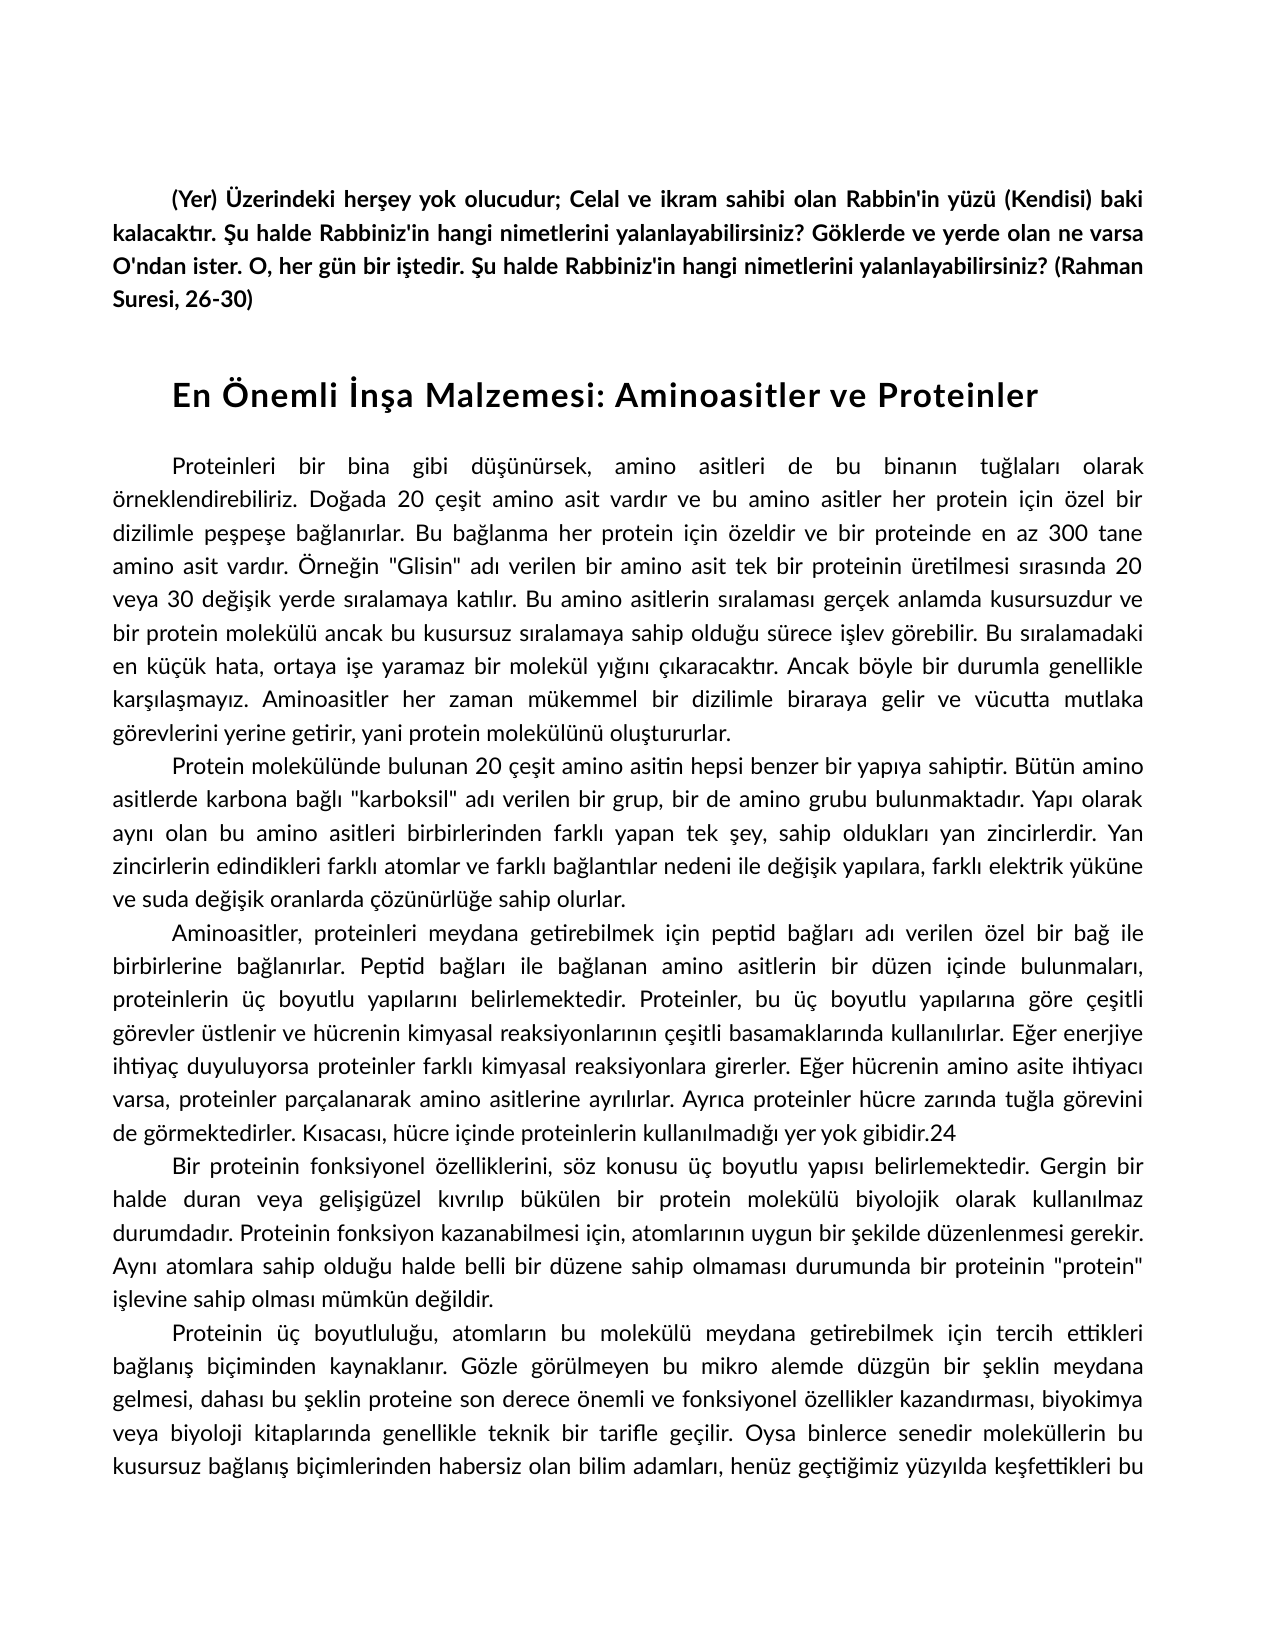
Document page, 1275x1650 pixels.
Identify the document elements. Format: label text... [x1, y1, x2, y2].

text Proteinin üç boyutluluğu, atomların bu molekülü meydana getirebilmek için tercih ettikleri bağlanış biçiminden kaynaklanır. Gözle görülmeyen bu mikro alemde düzgün bir şeklin meydana gelmesi, dahası bu şeklin proteine son derece önemli ve fonksiyonel özellikler kazandırması, biyokimya veya biyoloji kitaplarında genellikle teknik bir tarifle geçilir. Oysa binlerce senedir moleküllerin bu kusursuz bağlanış biçimlerinden habersiz olan bilim adamları, henüz geçtiğimiz yüzyılda keşfettikleri bu [112, 1314, 1145, 1481]
text En Önemli İnşa Malzemesi: Aminoasitler ve Proteinler [112, 381, 1145, 414]
text Bir proteinin fonksiyonel özelliklerini, söz konusu üç boyutlu yapısı belirlemektedir. Gergin bir halde duran veya gelişigüzel kıvrılıp bükülen bir protein molekülü biyolojik olarak kullanılmaz durumdadır. Proteinin fonksiyon kazanabilmesi için, atomlarının uygun bir şekilde düzenlenmesi gerekir. Aynı atomlara sahip olduğu halde belli bir düzene sahip olmaması durumunda bir proteinin "protein" işlevine sahip olması mümkün değildir. [112, 1148, 1145, 1314]
text Proteinleri bir bina gibi düşünürsek, amino asitleri de bu binanın tuğlaları olarak örneklendirebiliriz. Doğada 20 çeşit amino asit vardır ve bu amino asitler her protein için özel bir dizilimle peşpeşe bağlanırlar. Bu bağlanma her protein için özeldir ve bir proteinde en az 300 tane amino asit vardır. Örneğin "Glisin" adı verilen bir amino asit tek bir proteinin üretilmesi sırasında 20 veya 30 değişik yerde sıralamaya katılır. Bu amino asitlerin sıralaması gerçek anlamda kusursuzdur ve bir protein molekülü ancak bu kusursuz sıralamaya sahip olduğu sürece işlev görebilir. Bu sıralamadaki en küçük hata, ortaya işe yaramaz bir molekül yığını çıkaracaktır. Ancak böyle bir durumla genellikle karşılaşmayız. Aminoasitler her zaman mükemmel bir dizilimle biraraya gelir ve vücutta mutlaka görevlerini yerine getirir, yani protein molekülünü oluştururlar. [112, 448, 1145, 748]
text (Yer) Üzerindeki herşey yok olucudur; Celal ve ikram sahibi olan Rabbin'in yüzü (Kendisi) baki kalacaktır. Şu halde Rabbiniz'in hangi nimetlerini yalanlayabilirsiniz? Göklerde ve yerde olan ne varsa O'ndan ister. O, her gün bir iştedir. Şu halde Rabbiniz'in hangi nimetlerini yalanlayabilirsiniz? (Rahman Suresi, 26-30) [112, 181, 1145, 314]
text Protein molekülünde bulunan 20 çeşit amino asitin hepsi benzer bir yapıya sahiptir. Bütün amino asitlerde karbona bağlı "karboksil" adı verilen bir grup, bir de amino grubu bulunmaktadır. Yapı olarak aynı olan bu amino asitleri birbirlerinden farklı yapan tek şey, sahip oldukları yan zincirlerdir. Yan zincirlerin edindikleri farklı atomlar ve farklı bağlantılar nedeni ile değişik yapılara, farklı elektrik yüküne ve suda değişik oranlarda çözünürlüğe sahip olurlar. [112, 748, 1145, 914]
text Aminoasitler, proteinleri meydana getirebilmek için peptid bağları adı verilen özel bir bağ ile birbirlerine bağlanırlar. Peptid bağları ile bağlanan amino asitlerin bir düzen içinde bulunmaları, proteinlerin üç boyutlu yapılarını belirlemektedir. Proteinler, bu üç boyutlu yapılarına göre çeşitli görevler üstlenir ve hücrenin kimyasal reaksiyonlarının çeşitli basamaklarında kullanılırlar. Eğer enerjiye ihtiyaç duyuluyorsa proteinler farklı kimyasal reaksiyonlara girerler. Eğer hücrenin amino asite ihtiyacı varsa, proteinler parçalanarak amino asitlerine ayrılırlar. Ayrıca proteinler hücre zarında tuğla görevini de görmektedirler. Kısacası, hücre içinde proteinlerin kullanılmadığı yer yok gibidir.24 [112, 914, 1145, 1148]
